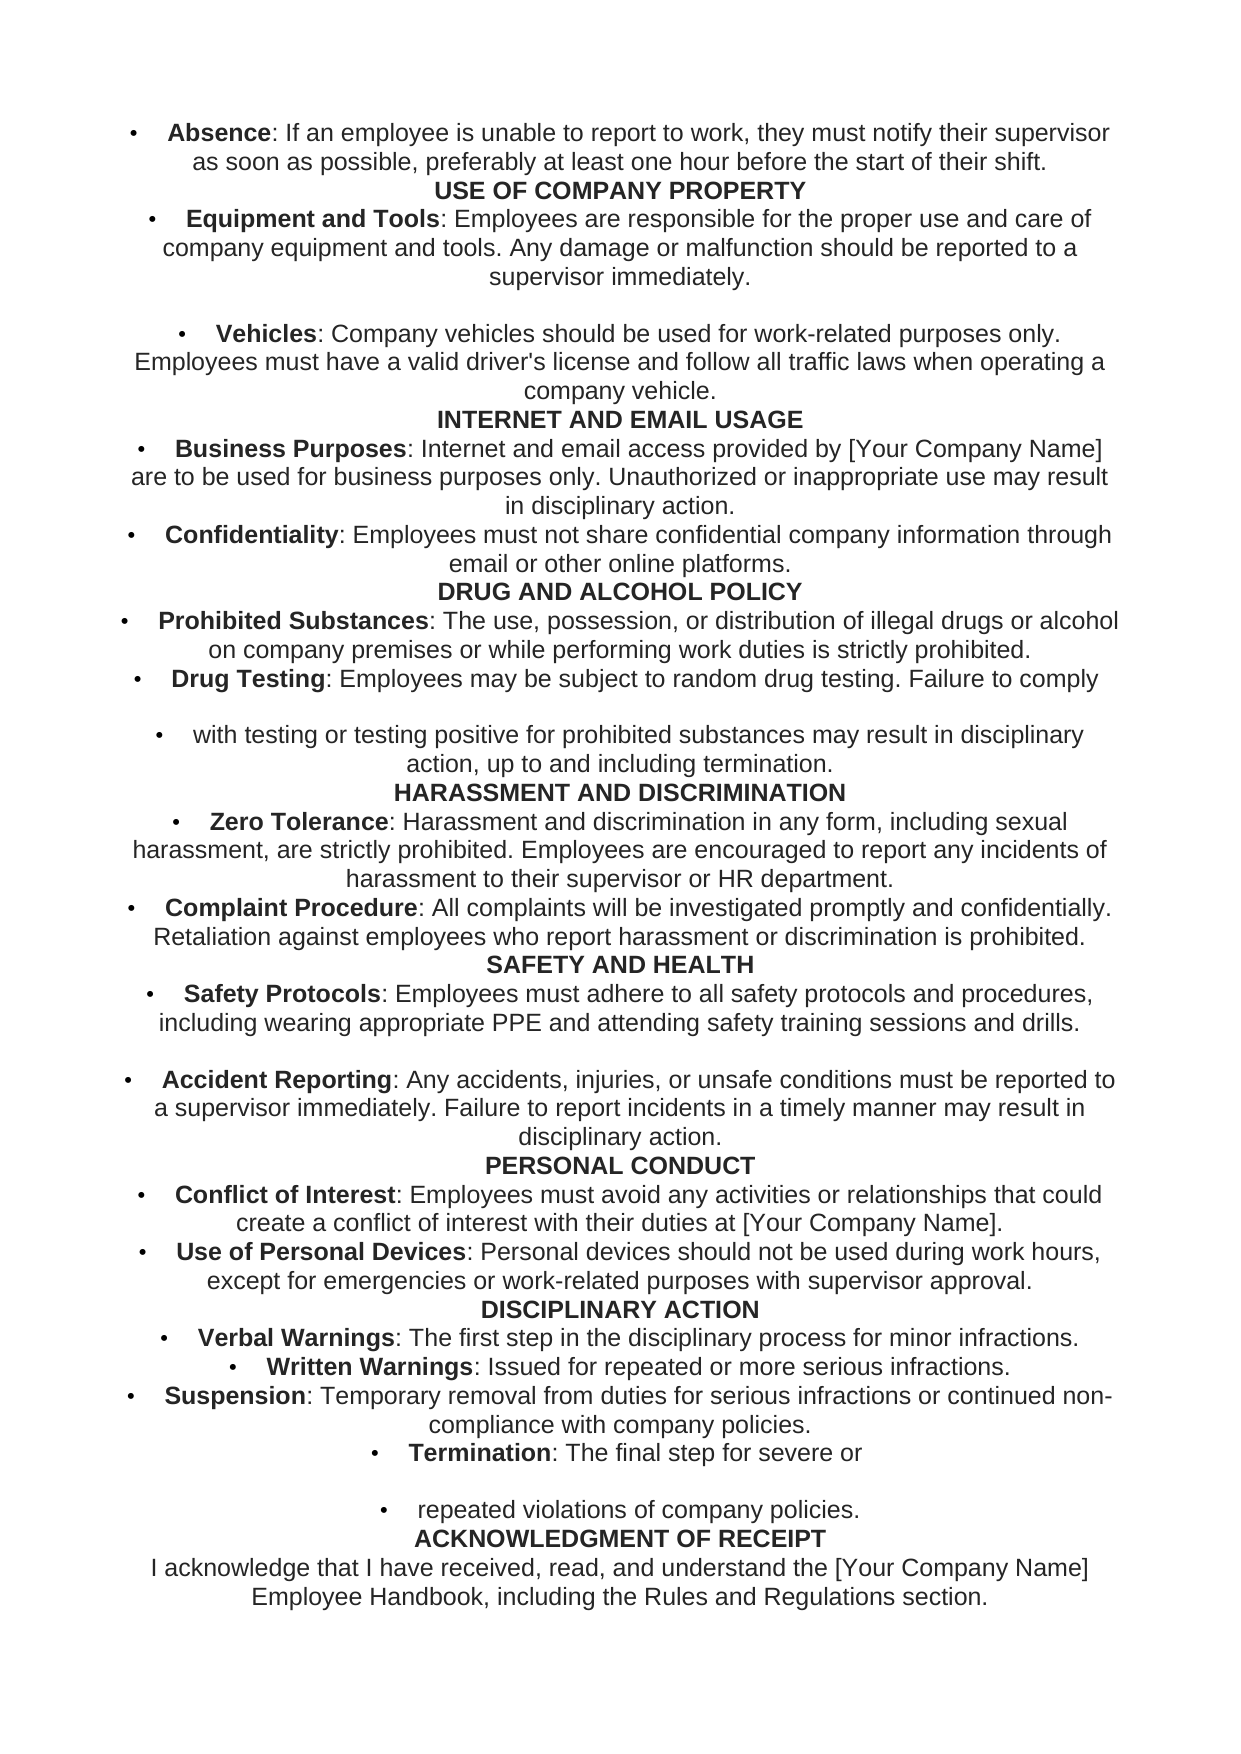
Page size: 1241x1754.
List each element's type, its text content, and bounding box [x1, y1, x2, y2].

list Written Warnings: Issued for repeated or more serious infractions. [81, 1352, 1122, 1381]
text DRUG AND ALCOHOL POLICY [118, 577, 1122, 606]
list Absence: If an employee is unable to report to work, they must notify their supervisor as soon as possible, preferably at least one hour before the start of their shift. [81, 118, 1122, 176]
list Complaint Procedure: All complaints will be investigated promptly and confidentially. Retaliation against employees who report harassment or discrimination is prohibited. [81, 893, 1122, 950]
text USE OF COMPANY PROPERTY [118, 176, 1122, 204]
list Accident Reporting: Any accidents, injuries, or unsafe conditions must be reported to a supervisor immediately. Failure to report incidents in a timely manner may result in disciplinary action. [81, 1065, 1122, 1151]
list Safety Protocols: Employees must adhere to all safety protocols and procedures, including wearing appropriate PPE and attending safety training sessions and drills. [81, 979, 1122, 1037]
list Termination: The final step for severe or [81, 1438, 1122, 1467]
text SAFETY AND HEALTH [118, 950, 1122, 979]
text ACKNOWLEDGMENT OF RECEIPT [118, 1524, 1122, 1553]
list Conflict of Interest: Employees must avoid any activities or relationships that could create a conflict of interest with their duties at [Your Company Name]. [81, 1180, 1122, 1237]
list Business Purposes: Internet and email access provided by [Your Company Name] are to be used for business purposes only. Unauthorized or inappropriate use may result in disciplinary action. [81, 434, 1122, 520]
text HARASSMENT AND DISCRIMINATION [118, 778, 1122, 807]
list Zero Tolerance: Harassment and discrimination in any form, including sexual harassment, are strictly prohibited. Employees are encouraged to report any incidents of harassment to their supervisor or HR department. [81, 807, 1122, 893]
list with testing or testing positive for prohibited substances may result in disciplinary action, up to and including termination. [81, 720, 1122, 778]
list repeated violations of company policies. [81, 1495, 1122, 1524]
text PERSONAL CONDUCT [118, 1151, 1122, 1180]
text DISCIPLINARY ACTION [118, 1295, 1122, 1323]
list Use of Personal Devices: Personal devices should not be used during work hours, except for emergencies or work-related purposes with supervisor approval. [81, 1237, 1122, 1295]
list Suspension: Temporary removal from duties for serious infractions or continued non-compliance with company policies. [81, 1381, 1122, 1438]
list Drug Testing: Employees may be subject to random drug testing. Failure to comply [81, 664, 1122, 692]
text I acknowledge that I have received, read, and understand the [Your Company Name] Employee Handbook, including the Rules and Regulations section. [118, 1553, 1122, 1610]
list Confidentiality: Employees must not share confidential company information through email or other online platforms. [81, 520, 1122, 577]
list Vehicles: Company vehicles should be used for work-related purposes only. Employees must have a valid driver's license and follow all traffic laws when operating a company vehicle. [81, 319, 1122, 405]
list Verbal Warnings: The first step in the disciplinary process for minor infractions. [81, 1323, 1122, 1352]
list Equipment and Tools: Employees are responsible for the proper use and care of company equipment and tools. Any damage or malfunction should be reported to a supervisor immediately. [81, 204, 1122, 291]
list Prohibited Substances: The use, possession, or distribution of illegal drugs or alcohol on company premises or while performing work duties is strictly prohibited. [81, 606, 1122, 664]
text INTERNET AND EMAIL USAGE [118, 405, 1122, 434]
